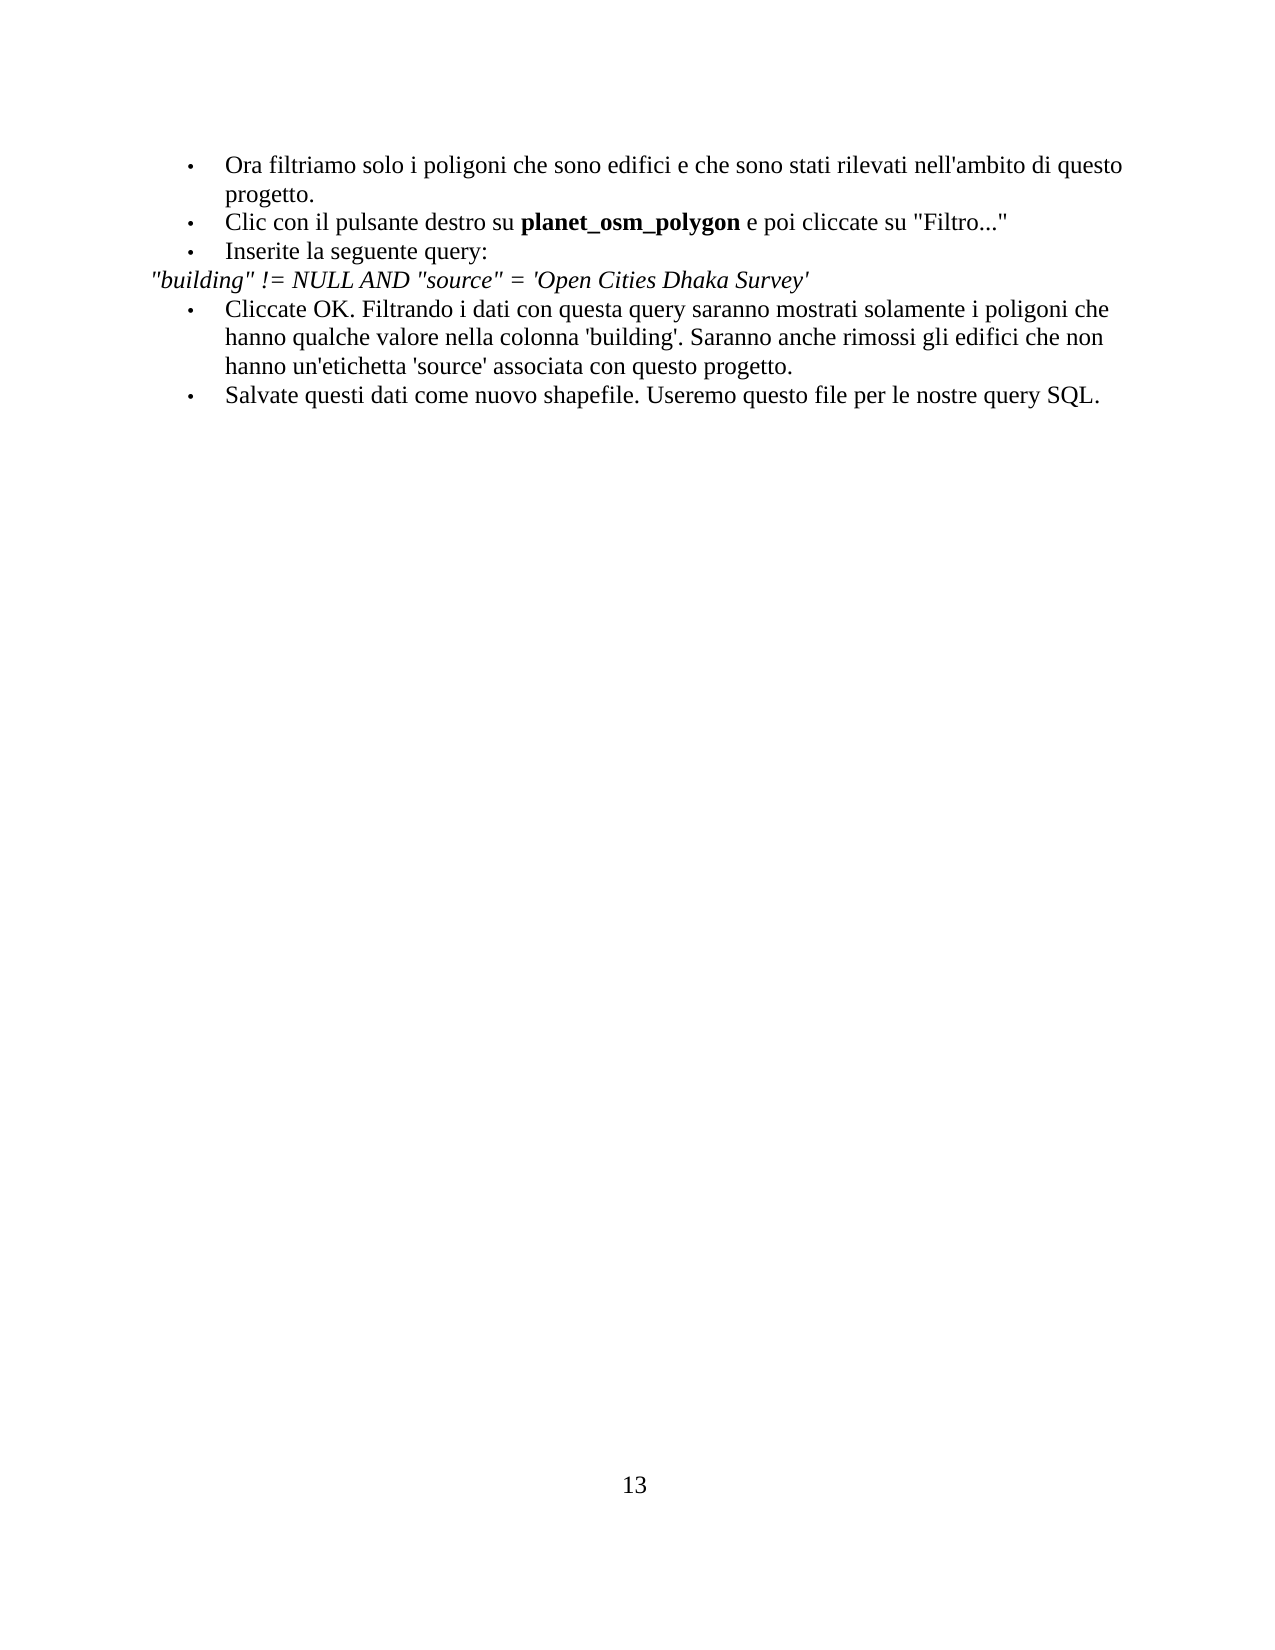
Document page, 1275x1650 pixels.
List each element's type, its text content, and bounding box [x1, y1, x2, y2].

list Ora filtriamo solo i poligoni che sono edifici e che sono stati rilevati nell'ambito di questo progetto. [187, 150, 1125, 207]
text "building" != NULL AND "source" = 'Open Cities Dhaka Survey' [150, 265, 1125, 294]
list Inserite la seguente query: [187, 236, 1125, 265]
list Clic con il pulsante destro su planet_osm_polygon e poi cliccate su "Filtro..." [187, 207, 1125, 236]
list Cliccate OK. Filtrando i dati con questa query saranno mostrati solamente i poligoni che hanno qualche valore nella colonna 'building'. Saranno anche rimossi gli edifici che non hanno un'etichetta 'source' associata con questo progetto. [187, 294, 1125, 380]
list Salvate questi dati come nuovo shapefile. Useremo questo file per le nostre query SQL. [187, 380, 1125, 409]
